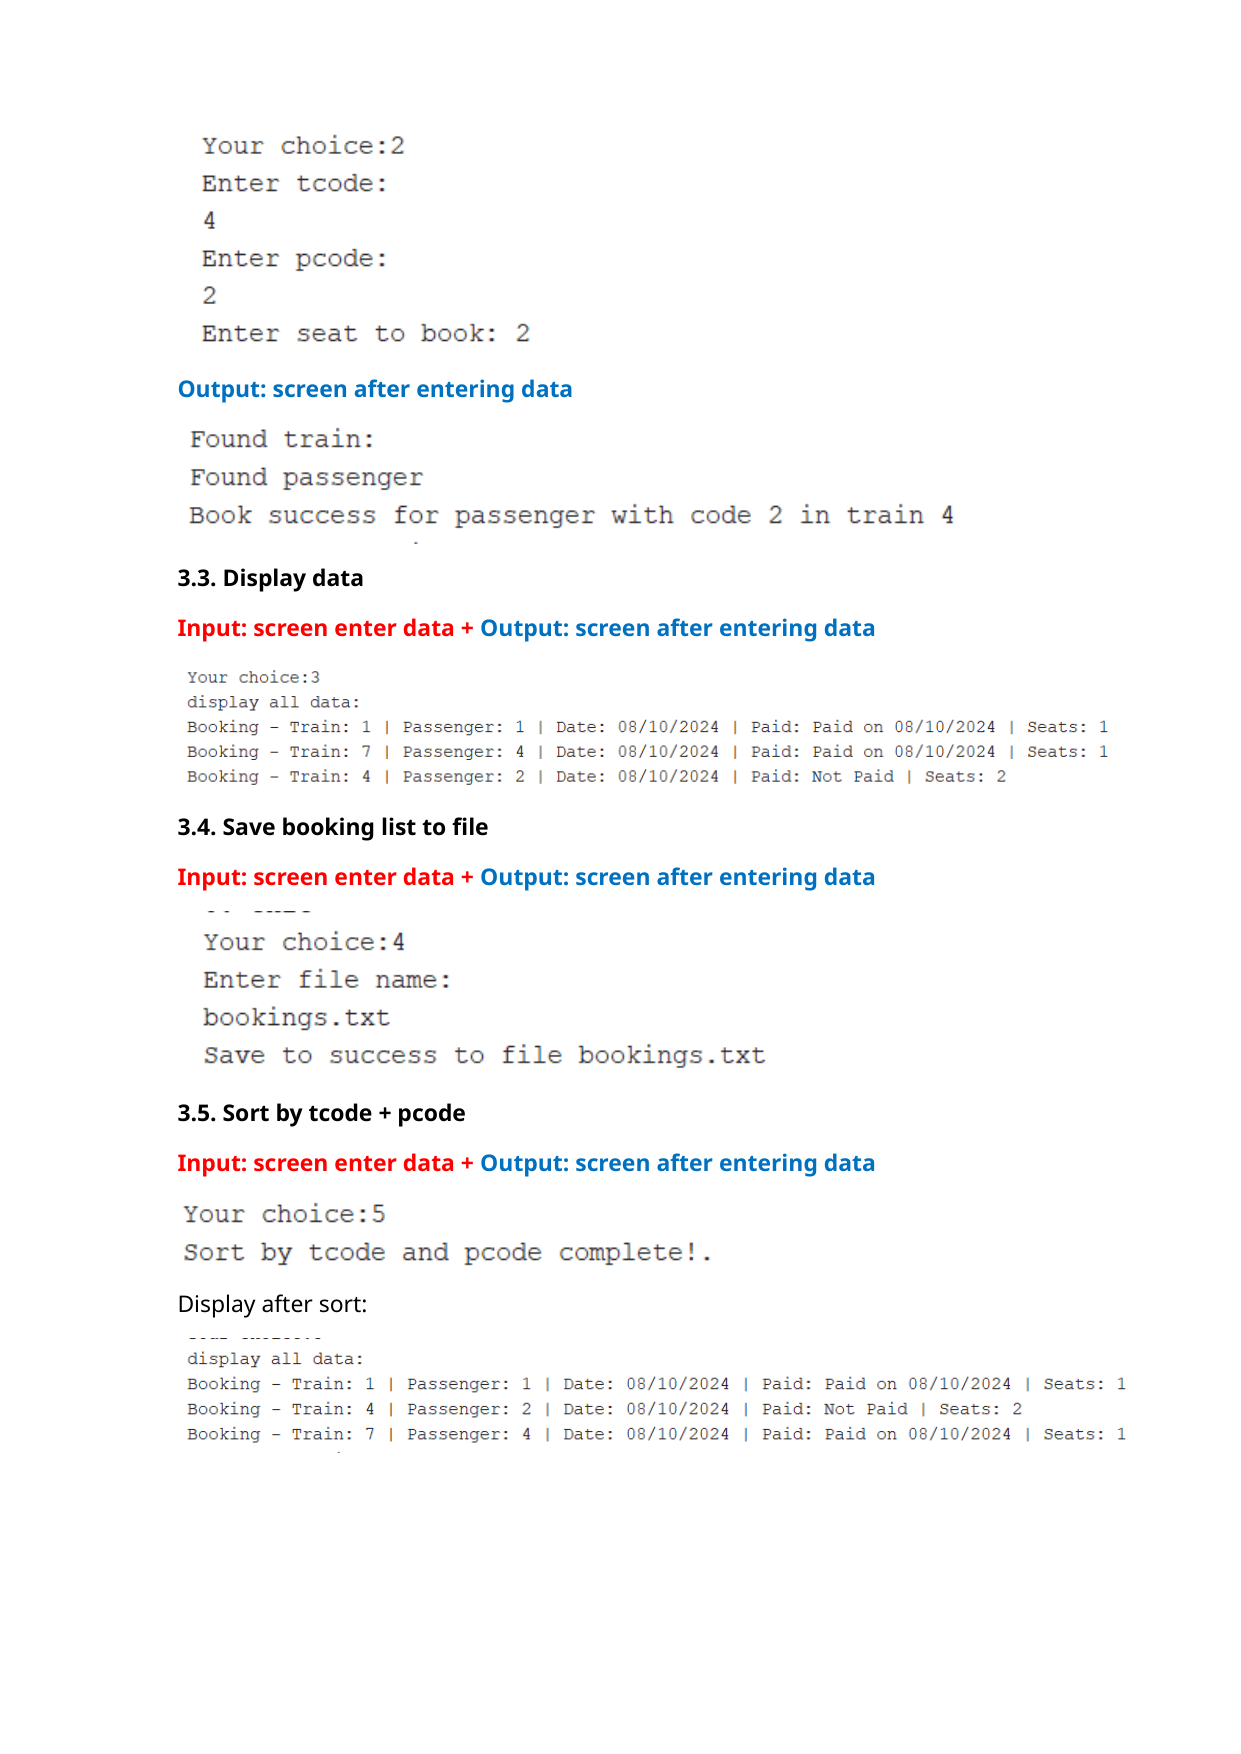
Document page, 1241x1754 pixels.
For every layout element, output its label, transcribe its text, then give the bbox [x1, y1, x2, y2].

text Display after sort: [177, 1288, 1152, 1319]
text 3.4. Save booking list to file [177, 811, 1152, 842]
text Input: screen enter data + Output: screen after entering data [177, 612, 1152, 643]
text 3.3. Display data [177, 562, 1152, 593]
text 3.5. Sort by tcode + pcode [177, 1097, 1152, 1128]
text Input: screen enter data + Output: screen after entering data [177, 1147, 1152, 1178]
text Output: screen after entering data [177, 373, 1152, 404]
text Input: screen enter data + Output: screen after entering data [177, 861, 1152, 892]
